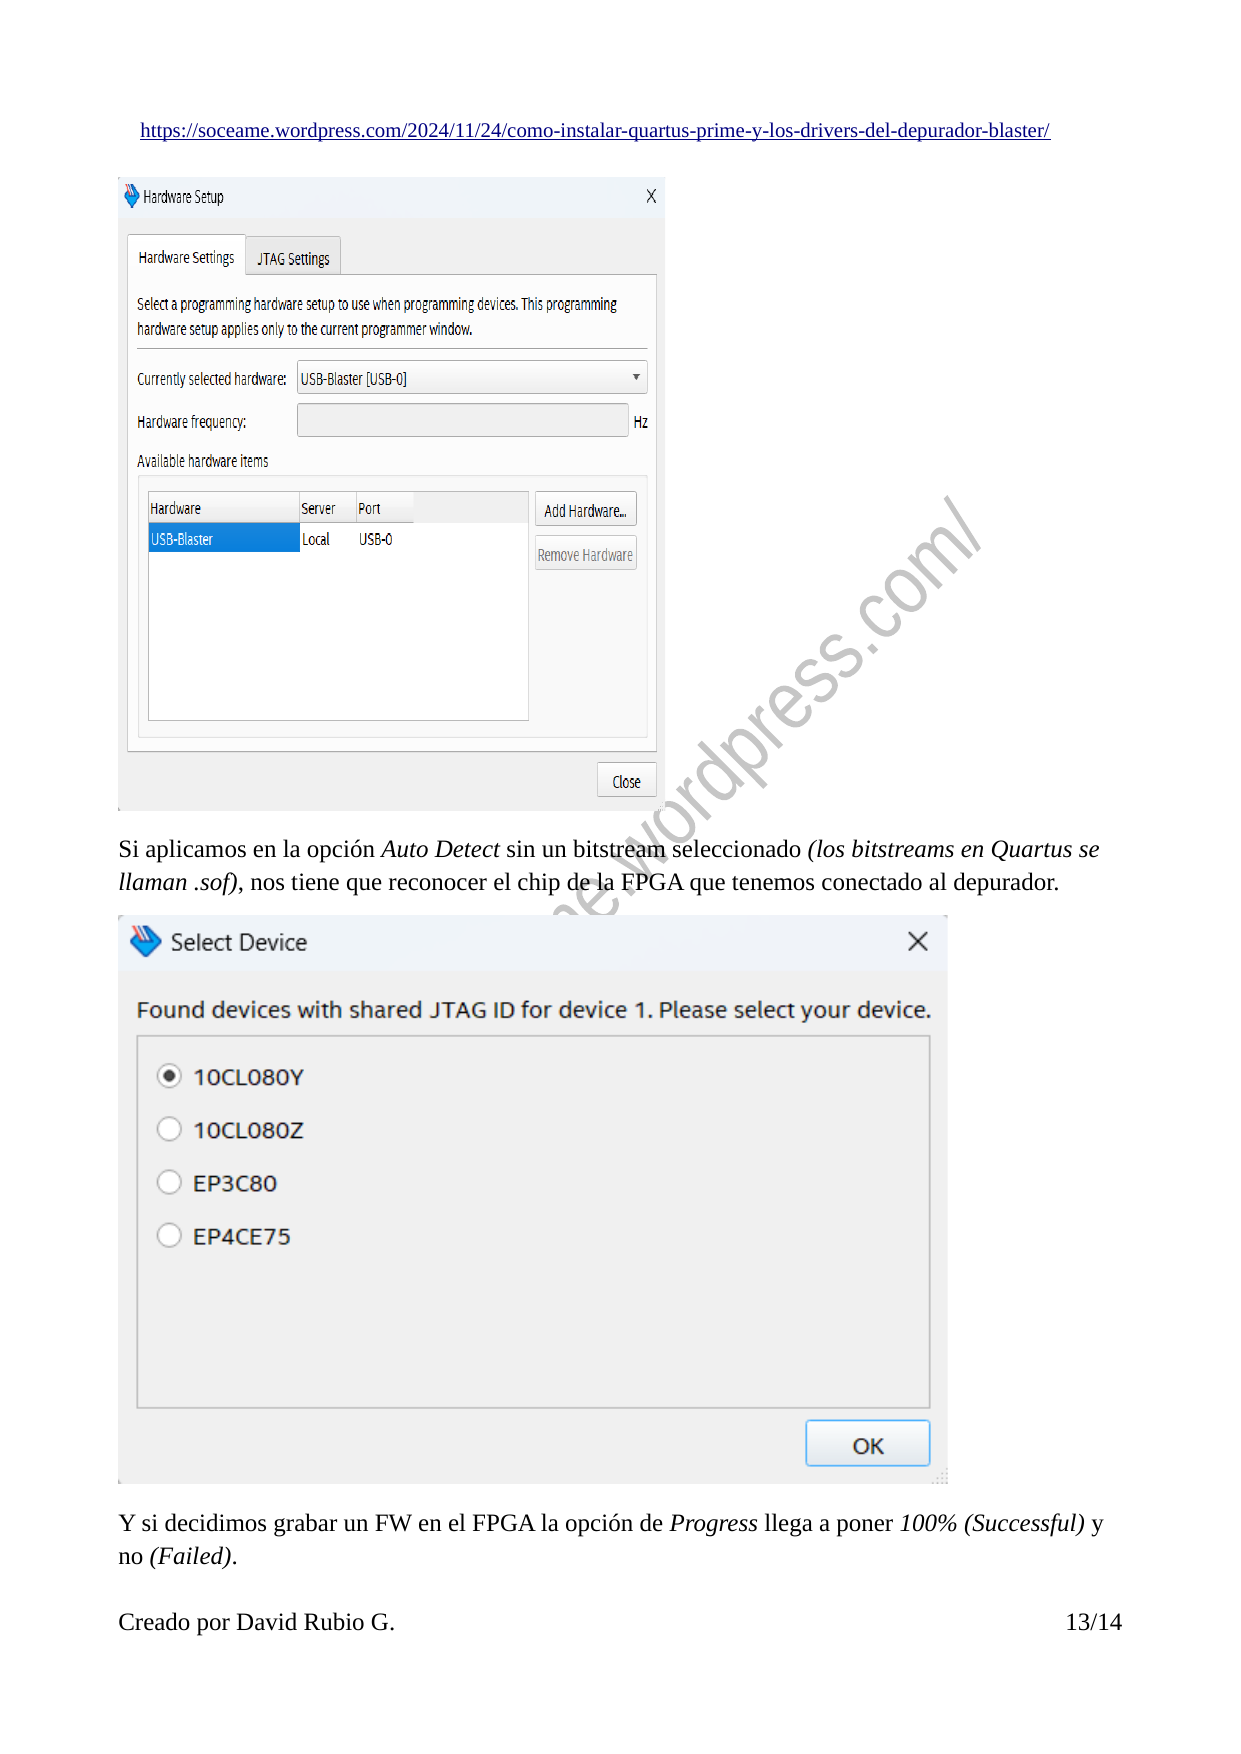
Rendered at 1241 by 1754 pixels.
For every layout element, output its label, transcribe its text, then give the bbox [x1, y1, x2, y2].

picture [118, 177, 665, 811]
text Si aplicamos en la opción Auto Detect sin un bitstream seleccionado (los bitstreams en Quartus se llaman .sof), nos tiene que reconocer el chip de la FPGA que tenemos conectado al depurador. [118, 834, 1122, 896]
text Y si decidimos grabar un FW en el FPGA la opción de Progress llega a poner 100% (Successful) y no (Failed). [118, 1508, 1122, 1570]
picture [118, 915, 948, 1484]
